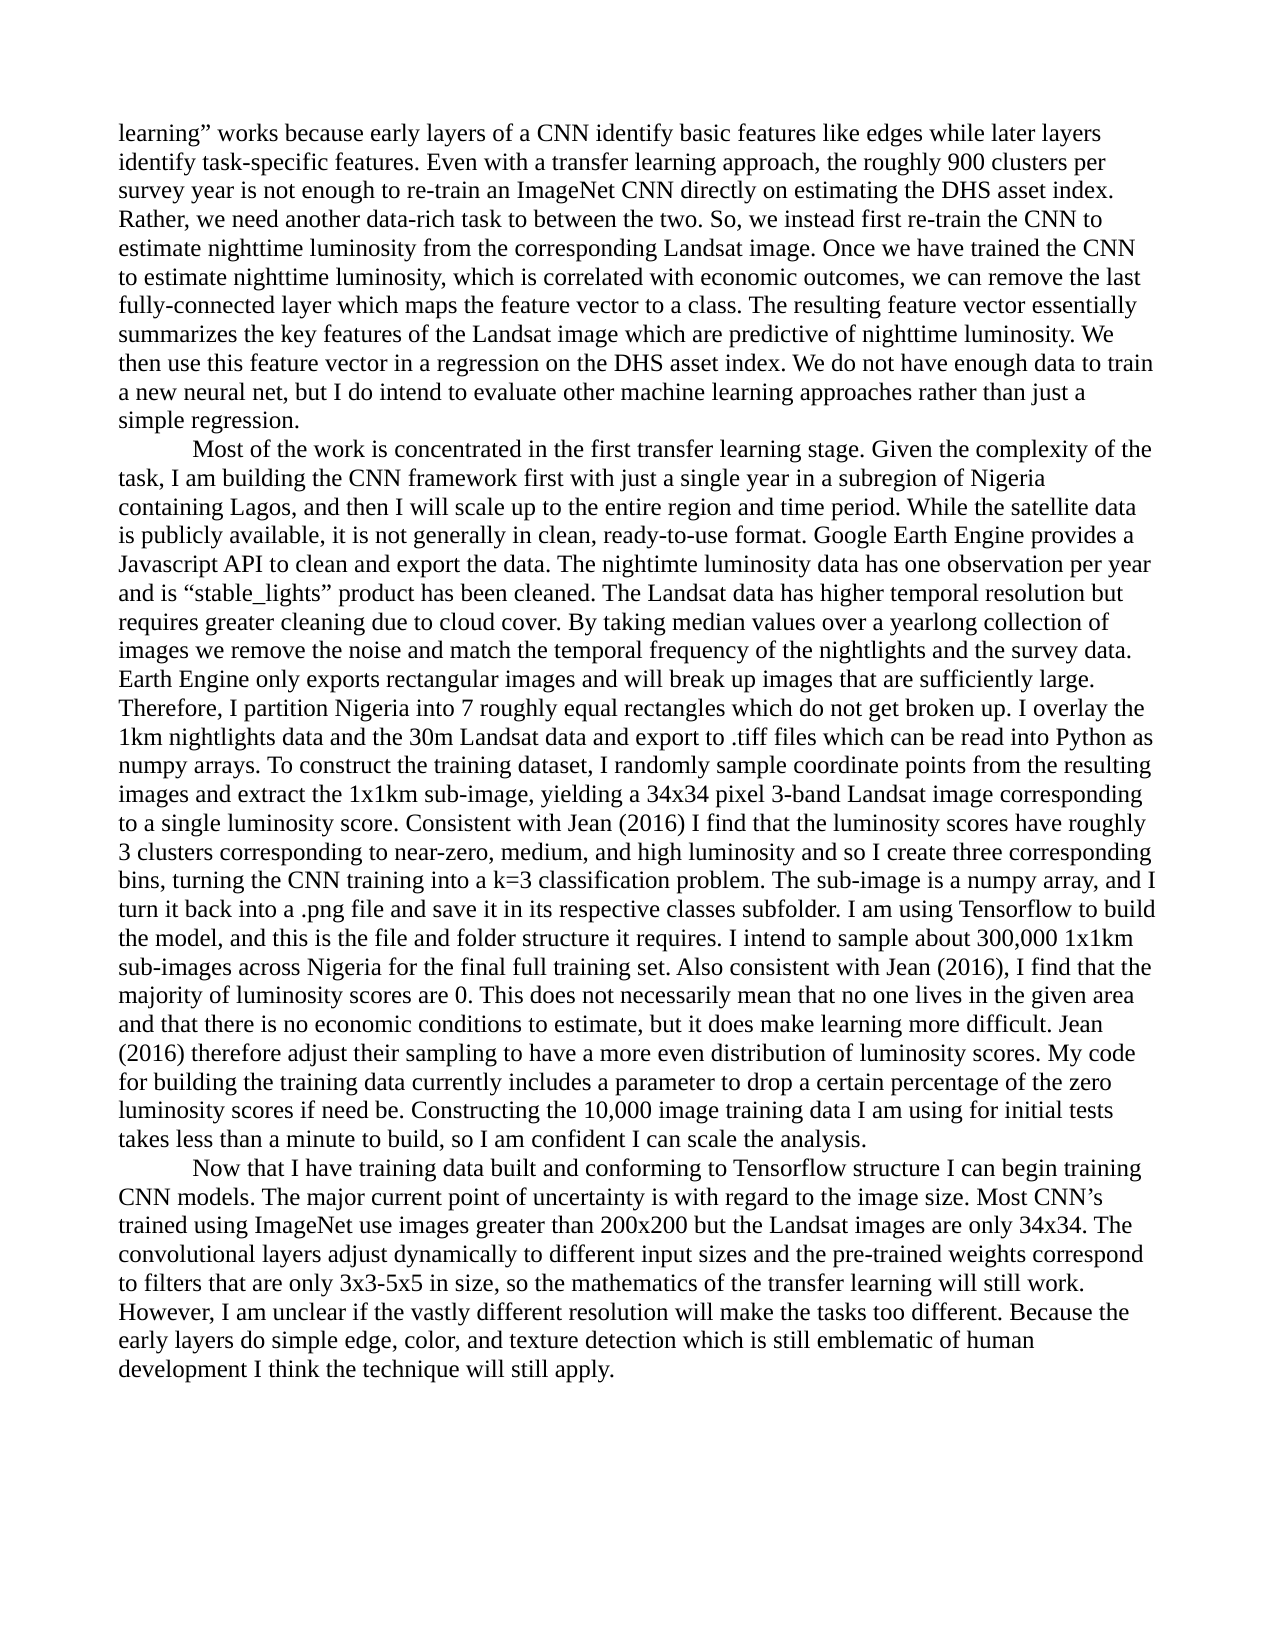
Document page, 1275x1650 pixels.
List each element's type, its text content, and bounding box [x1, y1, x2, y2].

text Now that I have training data built and conforming to Tensorflow structure I can begin training CNN models. The major current point of uncertainty is with regard to the image size. Most CNN’s trained using ImageNet use images greater than 200x200 but the Landsat images are only 34x34. The convolutional layers adjust dynamically to different input sizes and the pre-trained weights correspond to filters that are only 3x3-5x5 in size, so the mathematics of the transfer learning will still work. However, I am unclear if the vastly different resolution will make the tasks too different. Because the early layers do simple edge, color, and texture detection which is still emblematic of human development I think the technique will still apply. [118, 1153, 1157, 1383]
text Most of the work is concentrated in the first transfer learning stage. Given the complexity of the task, I am building the CNN framework first with just a single year in a subregion of Nigeria containing Lagos, and then I will scale up to the entire region and time period. While the satellite data is publicly available, it is not generally in clean, ready-to-use format. Google Earth Engine provides a Javascript API to clean and export the data. The nightimte luminosity data has one observation per year and is “stable_lights” product has been cleaned. The Landsat data has higher temporal resolution but requires greater cleaning due to cloud cover. By taking median values over a yearlong collection of images we remove the noise and match the temporal frequency of the nightlights and the survey data. Earth Engine only exports rectangular images and will break up images that are sufficiently large. Therefore, I partition Nigeria into 7 roughly equal rectangles which do not get broken up. I overlay the 1km nightlights data and the 30m Landsat data and export to .tiff files which can be read into Python as numpy arrays. To construct the training dataset, I randomly sample coordinate points from the resulting images and extract the 1x1km sub-image, yielding a 34x34 pixel 3-band Landsat image corresponding to a single luminosity score. Consistent with Jean (2016) I find that the luminosity scores have roughly 3 clusters corresponding to near-zero, medium, and high luminosity and so I create three corresponding bins, turning the CNN training into a k=3 classification problem. The sub-image is a numpy array, and I turn it back into a .png file and save it in its respective classes subfolder. I am using Tensorflow to build the model, and this is the file and folder structure it requires. I intend to sample about 300,000 1x1km sub-images across Nigeria for the final full training set. Also consistent with Jean (2016), I find that the majority of luminosity scores are 0. This does not necessarily mean that no one lives in the given area and that there is no economic conditions to estimate, but it does make learning more difficult. Jean (2016) therefore adjust their sampling to have a more even distribution of luminosity scores. My code for building the training data currently includes a parameter to drop a certain percentage of the zero luminosity scores if need be. Constructing the 10,000 image training data I am using for initial tests takes less than a minute to build, so I am confident I can scale the analysis. [118, 434, 1157, 1153]
text learning” works because early layers of a CNN identify basic features like edges while later layers identify task-specific features. Even with a transfer learning approach, the roughly 900 clusters per survey year is not enough to re-train an ImageNet CNN directly on estimating the DHS asset index. Rather, we need another data-rich task to between the two. So, we instead first re-train the CNN to estimate nighttime luminosity from the corresponding Landsat image. Once we have trained the CNN to estimate nighttime luminosity, which is correlated with economic outcomes, we can remove the last fully-connected layer which maps the feature vector to a class. The resulting feature vector essentially summarizes the key features of the Landsat image which are predictive of nighttime luminosity. We then use this feature vector in a regression on the DHS asset index. We do not have enough data to train a new neural net, but I do intend to evaluate other machine learning approaches rather than just a simple regression. [118, 118, 1157, 434]
